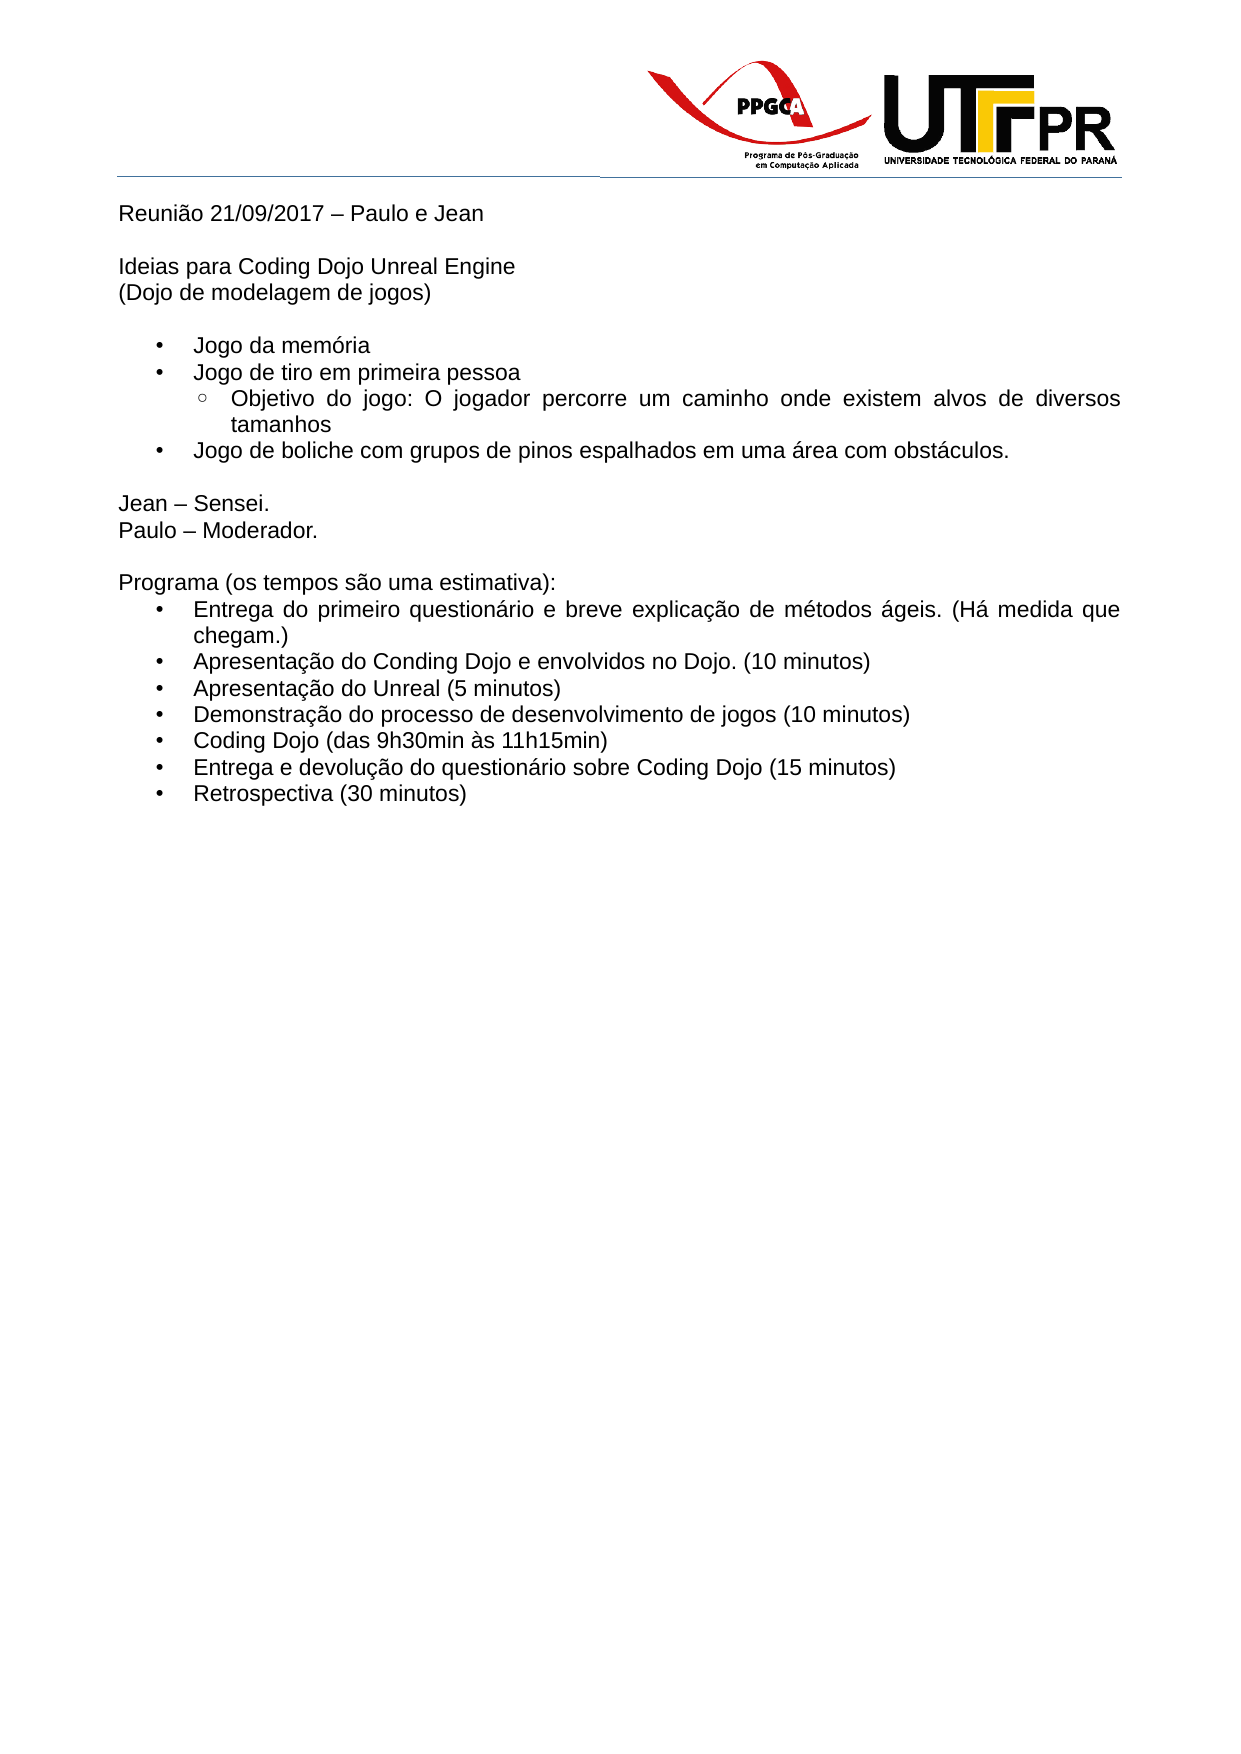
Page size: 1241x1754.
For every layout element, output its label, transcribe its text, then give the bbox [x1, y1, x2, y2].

list Coding Dojo (das 9h30min às 11h15min) [156, 727, 1122, 754]
list Entrega e devolução do questionário sobre Coding Dojo (15 minutos) [156, 754, 1122, 780]
list Jogo de boliche com grupos de pinos espalhados em uma área com obstáculos. [156, 437, 1122, 464]
list Objetivo do jogo: O jogador percorre um caminho onde existem alvos de diversos tamanhos [193, 385, 1122, 437]
text Programa (os tempos são uma estimativa): [118, 569, 1122, 596]
list Retrospectiva (30 minutos) [156, 780, 1122, 806]
list Apresentação do Unreal (5 minutos) [156, 675, 1122, 701]
list Entrega do primeiro questionário e breve explicação de métodos ágeis. (Há medida que chegam.) [156, 596, 1122, 648]
list Jogo da memória [156, 332, 1122, 358]
list Jogo de tiro em primeira pessoa [156, 358, 1122, 385]
picture [642, 55, 1122, 173]
text (Dojo de modelagem de jogos) [118, 279, 1122, 306]
text Reunião 21/09/2017 – Paulo e Jean [118, 200, 1122, 227]
list Apresentação do Conding Dojo e envolvidos no Dojo. (10 minutos) [156, 648, 1122, 675]
list Demonstração do processo de desenvolvimento de jogos (10 minutos) [156, 701, 1122, 727]
text Paulo – Moderador. [118, 517, 1122, 543]
text Jean – Sensei. [118, 490, 1122, 517]
text Ideias para Coding Dojo Unreal Engine [118, 253, 1122, 279]
